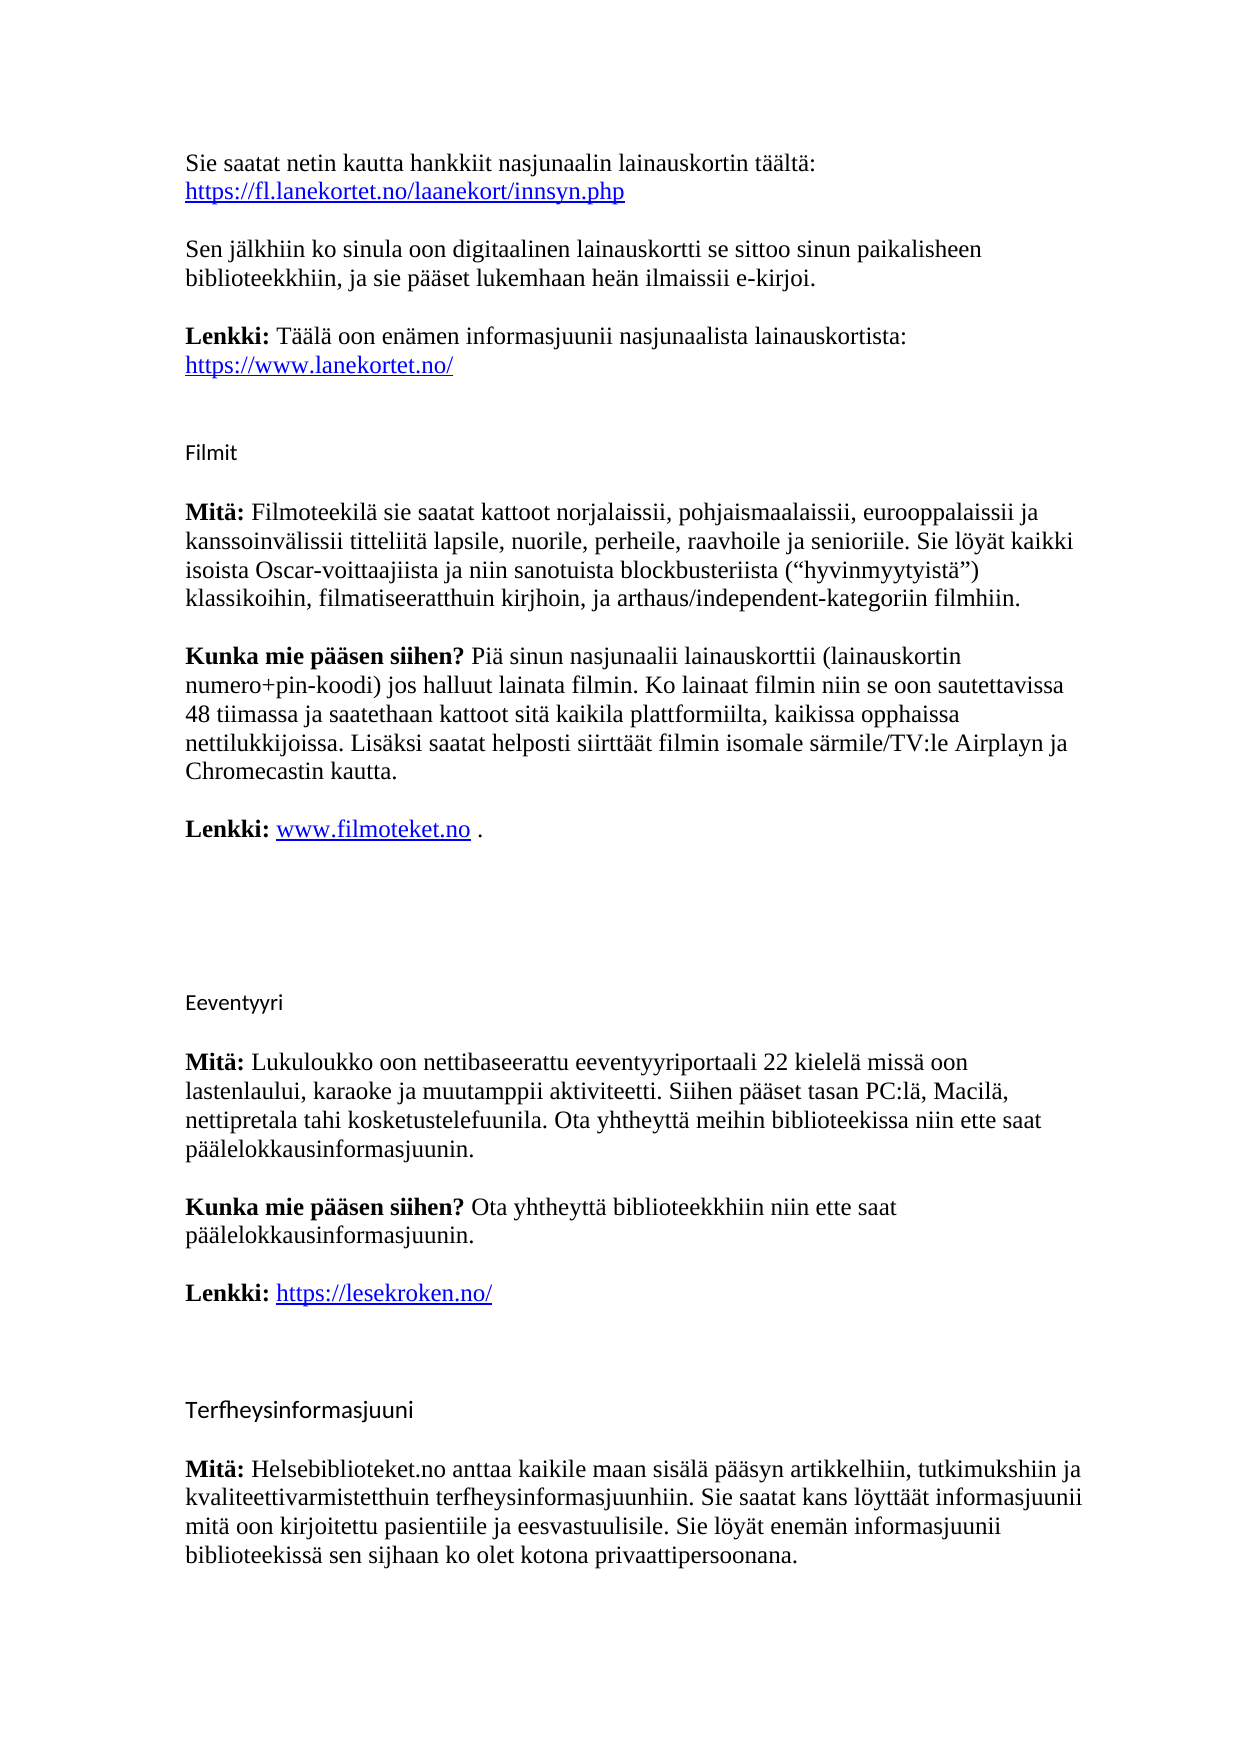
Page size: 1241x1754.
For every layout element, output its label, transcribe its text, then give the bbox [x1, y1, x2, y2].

text Kunka mie pääsen siihen? Piä sinun nasjunaalii lainauskorttii (lainauskortin numero+pin-koodi) jos halluut lainata filmin. Ko lainaat filmin niin se oon sautettavissa 48 tiimassa ja saatethaan kattoot sitä kaikila plattformiilta, kaikissa opphaissa nettilukkijoissa. Lisäksi saatat helposti siirttäät filmin isomale särmile/TV:le Airplayn ja Chromecastin kautta. [185, 641, 1093, 785]
text Lenkki: https://lesekroken.no/ [185, 1278, 1093, 1307]
text Eeventyyri [185, 988, 1093, 1016]
text Lenkki: Täälä oon enämen informasjuunii nasjunaalista lainauskortista: https://www.lanekortet.no/ [185, 321, 1093, 378]
text Kunka mie pääsen siihen? Ota yhtheyttä biblioteekkhiin niin ette saat päälelokkausinformasjuunin. [185, 1192, 1093, 1249]
text Sen jälkhiin ko sinula oon digitaalinen lainauskortti se sittoo sinun paikalisheen biblioteekkhiin, ja sie pääset lukemhaan heän ilmaissii e-kirjoi. [185, 234, 1093, 292]
text Sie saatat netin kautta hankkiit nasjunaalin lainauskortin täältä: https://fl.lanekortet.no/laanekort/innsyn.php [185, 148, 1093, 205]
text Mitä: Lukuloukko oon nettibaseerattu eeventyyriportaali 22 kielelä missä oon lastenlaului, karaoke ja muutamppii aktiviteetti. Siihen pääset tasan PC:lä, Macilä, nettipretala tahi kosketustelefuunila. Ota yhtheyttä meihin biblioteekissa niin ette saat päälelokkausinformasjuunin. [185, 1047, 1093, 1162]
text Lenkki: www.filmoteket.no . [185, 814, 1093, 843]
text Mitä: Filmoteekilä sie saatat kattoot norjalaissii, pohjaismaalaissii, eurooppalaissii ja kanssoinvälissii titteliitä lapsile, nuorile, perheile, raavhoile ja senioriile. Sie löyät kaikki isoista Oscar-voittaajiista ja niin sanotuista blockbusteriista (“hyvinmyytyistä”) klassikoihin, filmatiseeratthuin kirjhoin, ja arthaus/independent-kategoriin filmhiin. [185, 497, 1093, 612]
text Filmit [185, 438, 1093, 466]
text Mitä: Helsebiblioteket.no anttaa kaikile maan sisälä pääsyn artikkelhiin, tutkimukshiin ja kvaliteettivarmistetthuin terfheysinformasjuunhiin. Sie saatat kans löyttäät informasjuunii mitä oon kirjoitettu pasientiile ja eesvastuulisile. Sie löyät enemän informasjuunii biblioteekissä sen sijhaan ko olet kotona privaattipersoonana. [185, 1454, 1093, 1569]
text Terfheysinformasjuuni [185, 1394, 1093, 1424]
